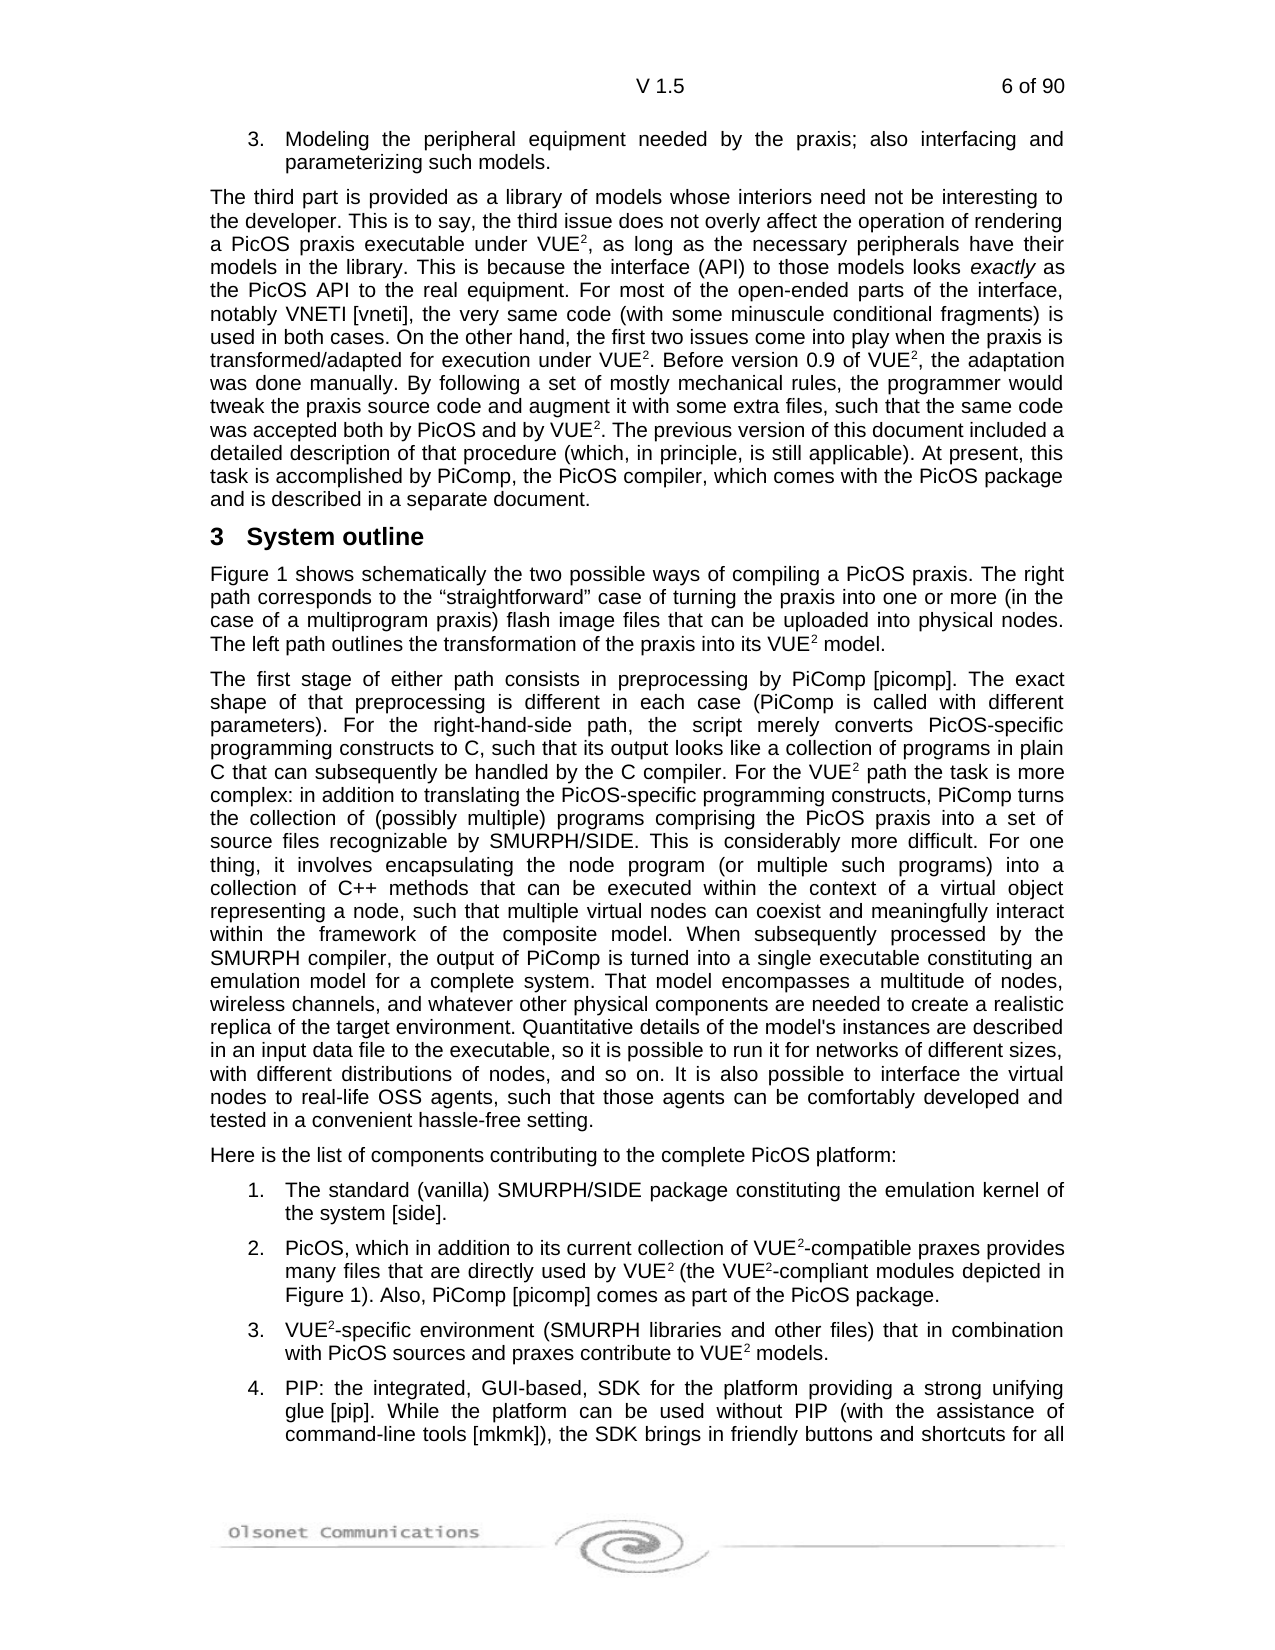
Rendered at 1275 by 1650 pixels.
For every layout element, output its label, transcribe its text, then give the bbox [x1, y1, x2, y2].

text The first stage of either path consists in preprocessing by PiComp [picomp]. The exact shape of that preprocessing is different in each case (PiComp is called with different parameters). For the right-hand-side path, the script merely converts PicOS-specific programming constructs to C, such that its output looks like a collection of programs in plain C that can subsequently be handled by the C compiler. For the VUE2 path the task is more complex: in addition to translating the PicOS-specific programming constructs, PiComp turns the collection of (possibly multiple) programs comprising the PicOS praxis into a set of source files recognizable by SMURPH/SIDE. This is considerably more difficult. For one thing, it involves encapsulating the node program (or multiple such programs) into a collection of C++ methods that can be executed within the context of a virtual object representing a node, such that multiple virtual nodes can coexist and meaningfully interact within the framework of the composite model. When subsequently processed by the SMURPH compiler, the output of PiComp is turned into a single executable constituting an emulation model for a complete system. That model encompasses a multitude of nodes, wireless channels, and whatever other physical components are needed to create a realistic replica of the target environment. Quantitative details of the model's instances are described in an input data file to the executable, so it is possible to run it for networks of different sizes, with different distributions of nodes, and so on. It is also possible to interface the virtual nodes to real-life OSS agents, such that those agents can be comfortably developed and tested in a convenient hassle-free setting. [210, 667, 1065, 1132]
list PicOS, which in addition to its current collection of VUE2-compatible praxes provides many files that are directly used by VUE2 (the VUE2-compliant modules depicted in Figure 1). Also, PiComp [picomp] comes as part of the PicOS package. [247, 1237, 1065, 1307]
picture [210, 1504, 1065, 1596]
subtitle System outline [210, 523, 1065, 551]
list PIP: the integrated, GUI-based, SDK for the platform providing a strong unifying glue [pip]. While the platform can be used without PIP (with the assistance of command-line tools [mkmk]), the SDK brings in friendly buttons and shortcuts for all [247, 1377, 1065, 1446]
list VUE2-specific environment (SMURPH libraries and other files) that in combination with PicOS sources and praxes contribute to VUE2 models. [247, 1318, 1065, 1365]
text Figure 1 shows schematically the two possible ways of compiling a PicOS praxis. The right path corresponds to the “straightforward” case of turning the praxis into one or more (in the case of a multiprogram praxis) flash image files that can be uploaded into physical nodes. The left path outlines the transformation of the praxis into its VUE2 model. [210, 563, 1065, 656]
list Modeling the peripheral equipment needed by the praxis; also interfacing and parameterizing such models. [247, 128, 1065, 174]
text Here is the list of components contributing to the complete PicOS platform: [210, 1144, 1065, 1167]
list The standard (vanilla) SMURPH/SIDE package constituting the emulation kernel of the system [side]. [247, 1179, 1065, 1225]
text The third part is provided as a library of models whose interiors need not be interesting to the developer. This is to say, the third issue does not overly affect the operation of rendering a PicOS praxis executable under VUE2, as long as the necessary peripherals have their models in the library. This is because the interface (API) to those models looks exactly as the PicOS API to the real equipment. For most of the open-ended parts of the interface, notably VNETI [vneti], the very same code (with some minuscule conditional fragments) is used in both cases. On the other hand, the first two issues come into play when the praxis is transformed/adapted for execution under VUE2. Before version 0.9 of VUE2, the adaptation was done manually. By following a set of mostly mechanical rules, the programmer would tweak the praxis source code and augment it with some extra files, such that the same code was accepted both by PicOS and by VUE2. The previous version of this document included a detailed description of that procedure (which, in principle, is still applicable). At present, this task is accomplished by PiComp, the PicOS compiler, which comes with the PicOS package and is described in a separate document. [210, 186, 1065, 511]
